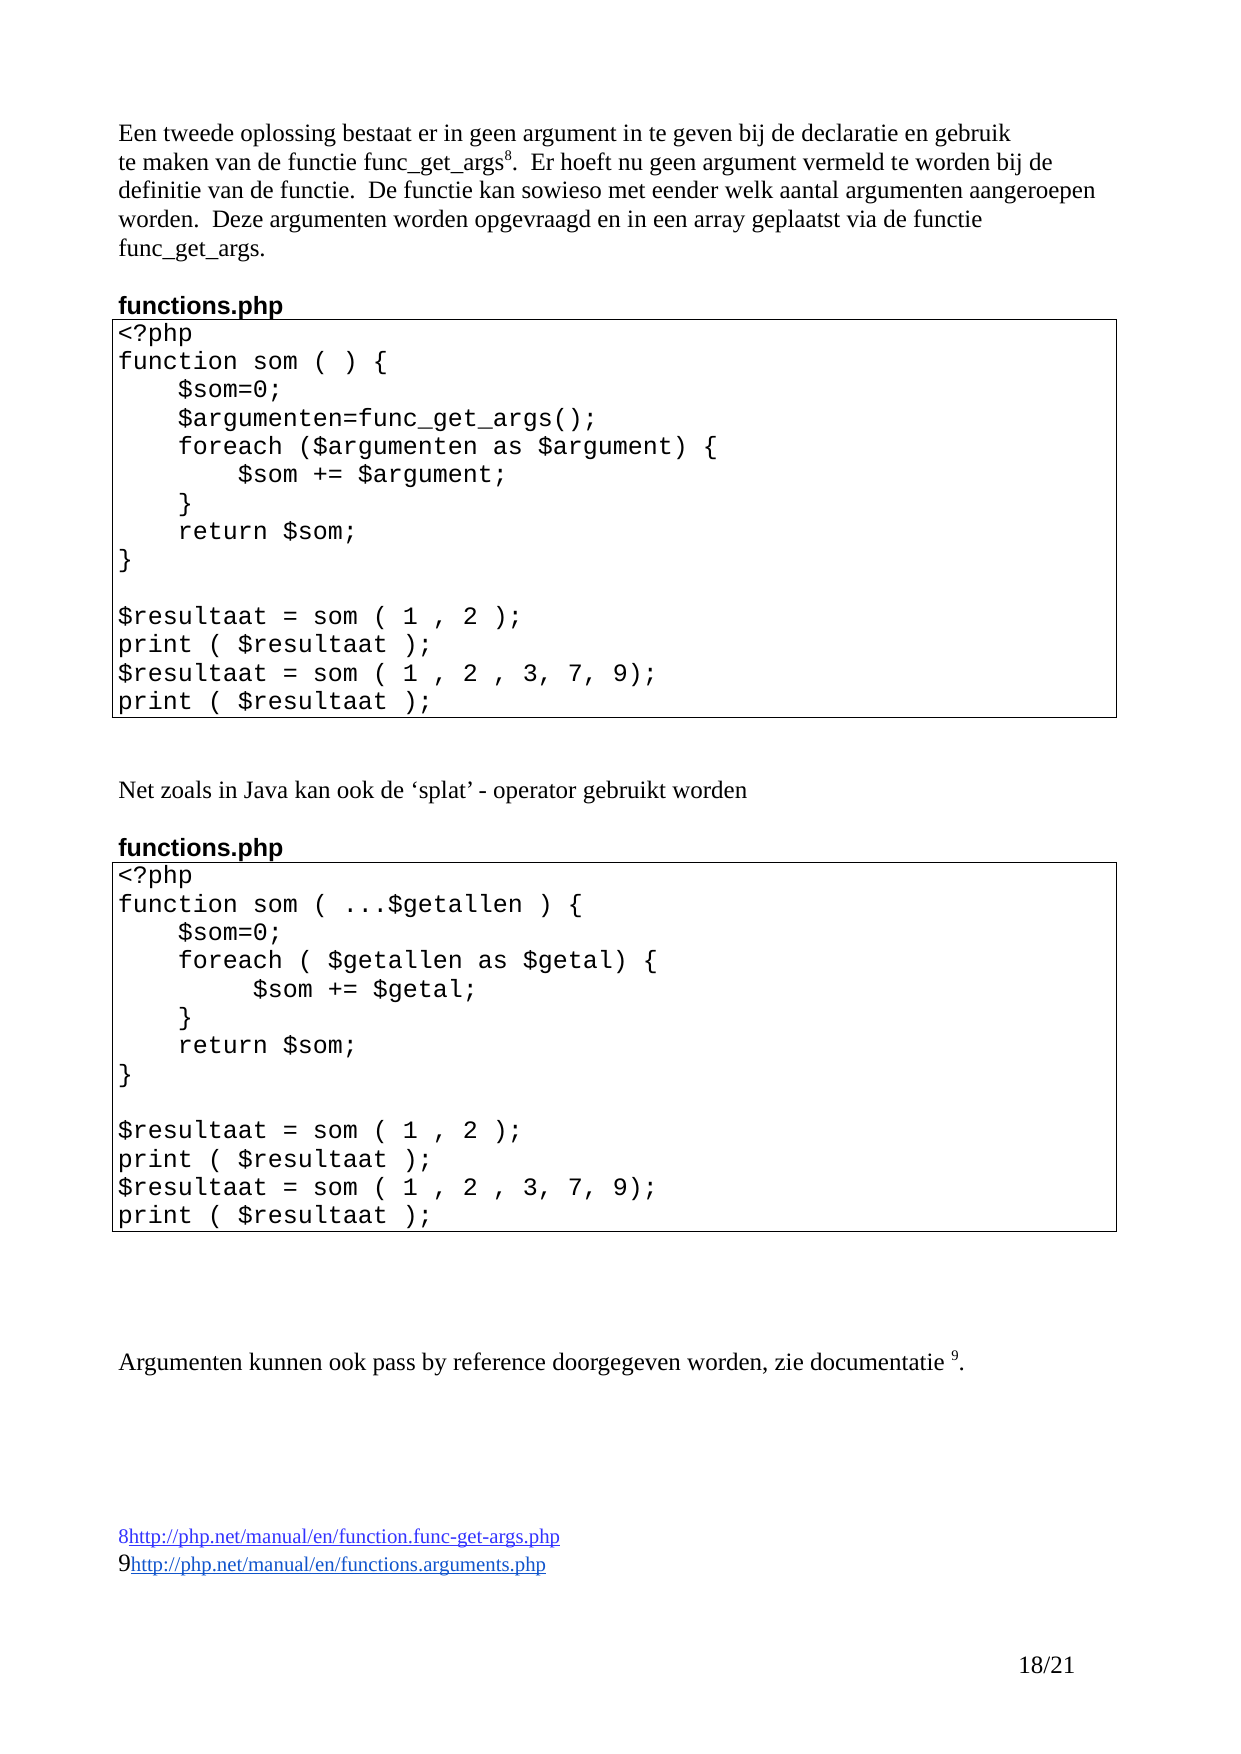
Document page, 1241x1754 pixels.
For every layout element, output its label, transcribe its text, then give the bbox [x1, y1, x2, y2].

text te maken van de functie func_get_args. Er hoeft nu geen argument vermeld te worden bij de definitie van de functie. De functie kan sowieso met eender welk aantal argumenten aangeroepen worden. Deze argumenten worden opgevraagd en in een array geplaatst via de functie func_get_args. [118, 147, 1122, 262]
table_header <?php function som ( ...$getallen ) { $som=0; foreach ( $getallen as $getal) { $som += $getal; } return $som; } $resultaat = som ( 1 , 2 ); print ( $resultaat ); $resultaat = som ( 1 , 2 , 3, 7, 9); print ( $resultaat ); [113, 863, 1116, 1231]
text functions.php [118, 833, 1122, 862]
text Net zoals in Java kan ook de ‘splat’ - operator gebruikt worden [118, 776, 1122, 804]
text Argumenten kunnen ook pass by reference doorgegeven worden, zie documentatie . [118, 1347, 1122, 1376]
text http://php.net/manual/en/function.func-get-args.php [118, 1524, 1122, 1548]
text Een tweede oplossing bestaat er in geen argument in te geven bij de declaratie en gebruik [118, 118, 1122, 147]
text http://php.net/manual/en/functions.arguments.php [118, 1548, 1122, 1577]
table_header <?php function som ( ) { $som=0; $argumenten=func_get_args(); foreach ($argumenten as $argument) { $som += $argument; } return $som; } $resultaat = som ( 1 , 2 ); print ( $resultaat ); $resultaat = som ( 1 , 2 , 3, 7, 9); print ( $resultaat ); [113, 320, 1116, 717]
text functions.php [118, 291, 1122, 319]
